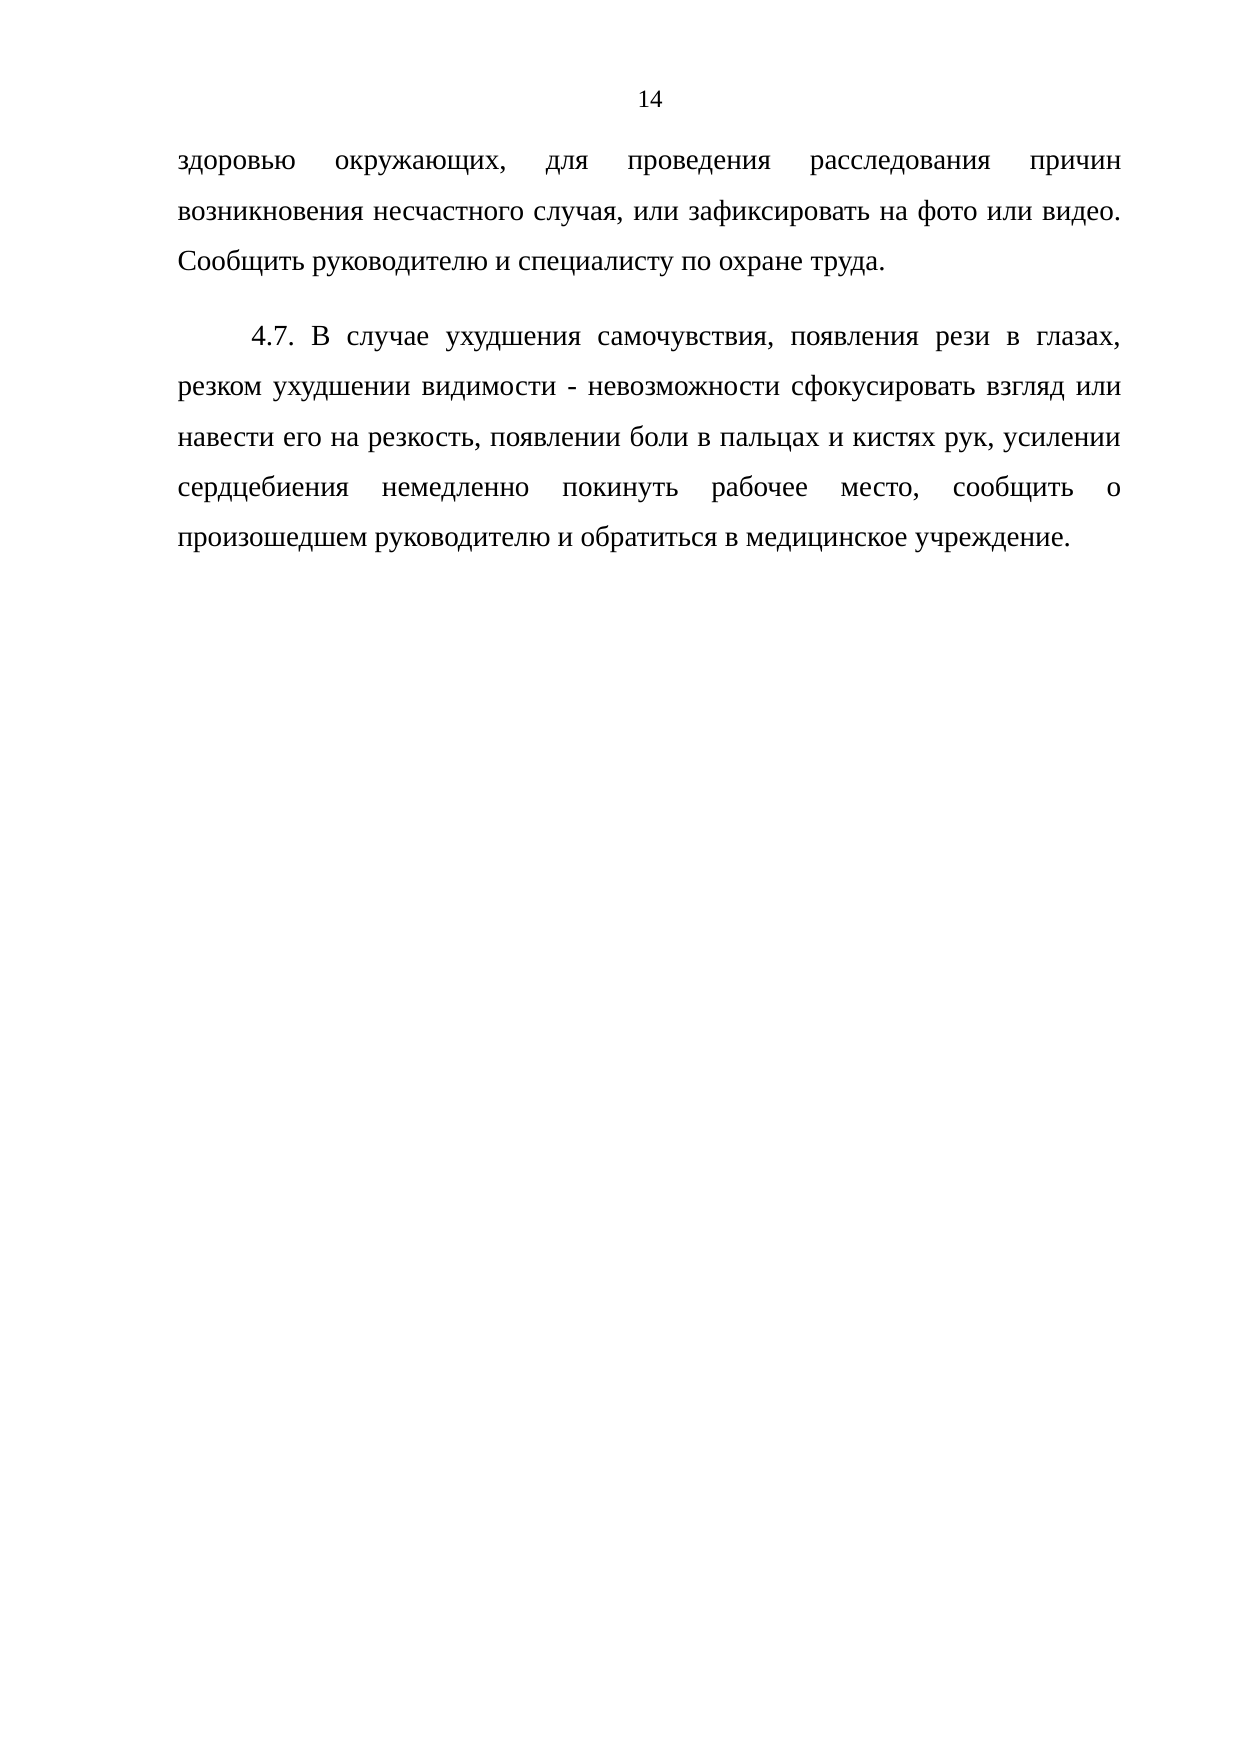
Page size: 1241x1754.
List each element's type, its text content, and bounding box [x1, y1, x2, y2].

text здоровью окружающих, для проведения расследования причин возникновения несчастного случая, или зафиксировать на фото или видео. Сообщить руководителю и специалисту по охране труда. [177, 142, 1122, 276]
text 4.7. В случае ухудшения самочувствия, появления рези в глазах, резком ухудшении видимости - невозможности сфокусировать взгляд или навести его на резкость, появлении боли в пальцах и кистях рук, усилении сердцебиения немедленно покинуть рабочее место, сообщить о произошедшем руководителю и обратиться в медицинское учреждение. [177, 318, 1122, 553]
